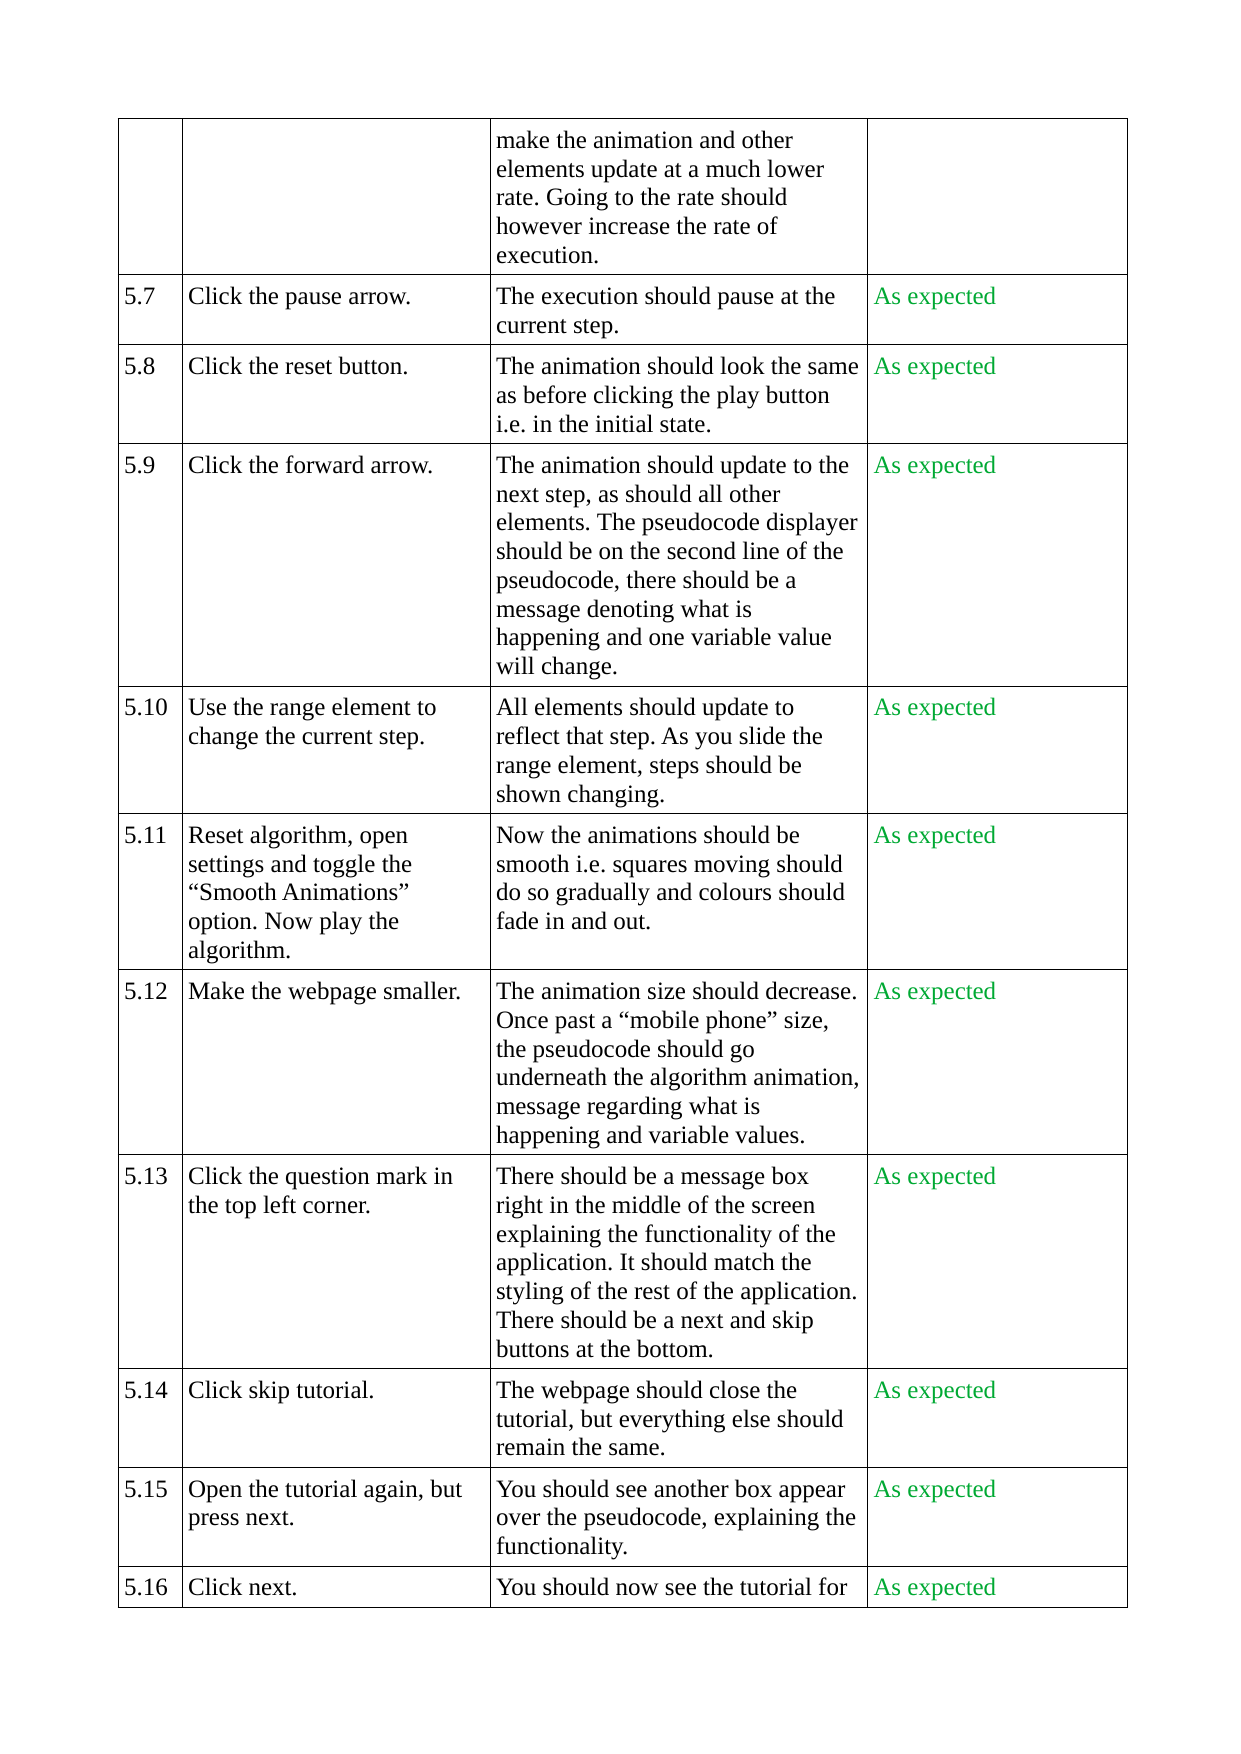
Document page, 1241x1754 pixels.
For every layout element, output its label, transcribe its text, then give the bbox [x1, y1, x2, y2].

table_cell [868, 119, 1127, 274]
table_cell 5.10 [119, 687, 182, 813]
table_cell 5.7 [119, 275, 182, 344]
table_cell As expected [868, 444, 1127, 686]
table_cell The animation should look the same as before clicking the play button i.e. in the initial state. [491, 345, 867, 443]
table_cell Click the reset button. [183, 345, 490, 443]
table_cell You should see another box appear over the pseudocode, explaining the functionality. [491, 1468, 867, 1566]
table_cell Click the question mark in the top left corner. [183, 1155, 490, 1368]
table_cell As expected [868, 687, 1127, 813]
table_cell The animation should update to the next step, as should all other elements. The pseudocode displayer should be on the second line of the pseudocode, there should be a message denoting what is happening and one variable value will change. [491, 444, 867, 686]
table_cell As expected [868, 814, 1127, 969]
table_cell Use the range element to change the current step. [183, 687, 490, 813]
table_cell As expected [868, 275, 1127, 344]
table_cell Now the animations should be smooth i.e. squares moving should do so gradually and colours should fade in and out. [491, 814, 867, 969]
table_cell Click skip tutorial. [183, 1369, 490, 1467]
table_cell 5.11 [119, 814, 182, 969]
table_cell [183, 119, 490, 274]
table_cell 5.13 [119, 1155, 182, 1368]
table_cell 5.14 [119, 1369, 182, 1467]
table_cell make the animation and other elements update at a much lower rate. Going to the rate should however increase the rate of execution. [491, 119, 867, 274]
table_cell As expected [868, 345, 1127, 443]
table_cell As expected [868, 970, 1127, 1154]
table_cell Open the tutorial again, but press next. [183, 1468, 490, 1566]
table_cell 5.12 [119, 970, 182, 1154]
table_cell The animation size should decrease. Once past a “mobile phone” size, the pseudocode should go underneath the algorithm animation, message regarding what is happening and variable values. [491, 970, 867, 1154]
table_cell 5.15 [119, 1468, 182, 1566]
table_cell [119, 119, 182, 274]
table_cell 5.9 [119, 444, 182, 686]
table_cell 5.8 [119, 345, 182, 443]
table_cell Make the webpage smaller. [183, 970, 490, 1154]
table_cell Reset algorithm, open settings and toggle the “Smooth Animations” option. Now play the algorithm. [183, 814, 490, 969]
table_cell 5.16 [119, 1567, 182, 1607]
table_cell Click the pause arrow. [183, 275, 490, 344]
table_cell All elements should update to reflect that step. As you slide the range element, steps should be shown changing. [491, 687, 867, 813]
table_cell As expected [868, 1567, 1127, 1607]
table_cell Click next. [183, 1567, 490, 1607]
table_cell As expected [868, 1155, 1127, 1368]
table_cell The webpage should close the tutorial, but everything else should remain the same. [491, 1369, 867, 1467]
table_cell As expected [868, 1369, 1127, 1467]
table_cell There should be a message box right in the middle of the screen explaining the functionality of the application. It should match the styling of the rest of the application. There should be a next and skip buttons at the bottom. [491, 1155, 867, 1368]
table_cell As expected [868, 1468, 1127, 1566]
table_cell The execution should pause at the current step. [491, 275, 867, 344]
table_cell You should now see the tutorial for [491, 1567, 867, 1607]
table_cell Click the forward arrow. [183, 444, 490, 686]
